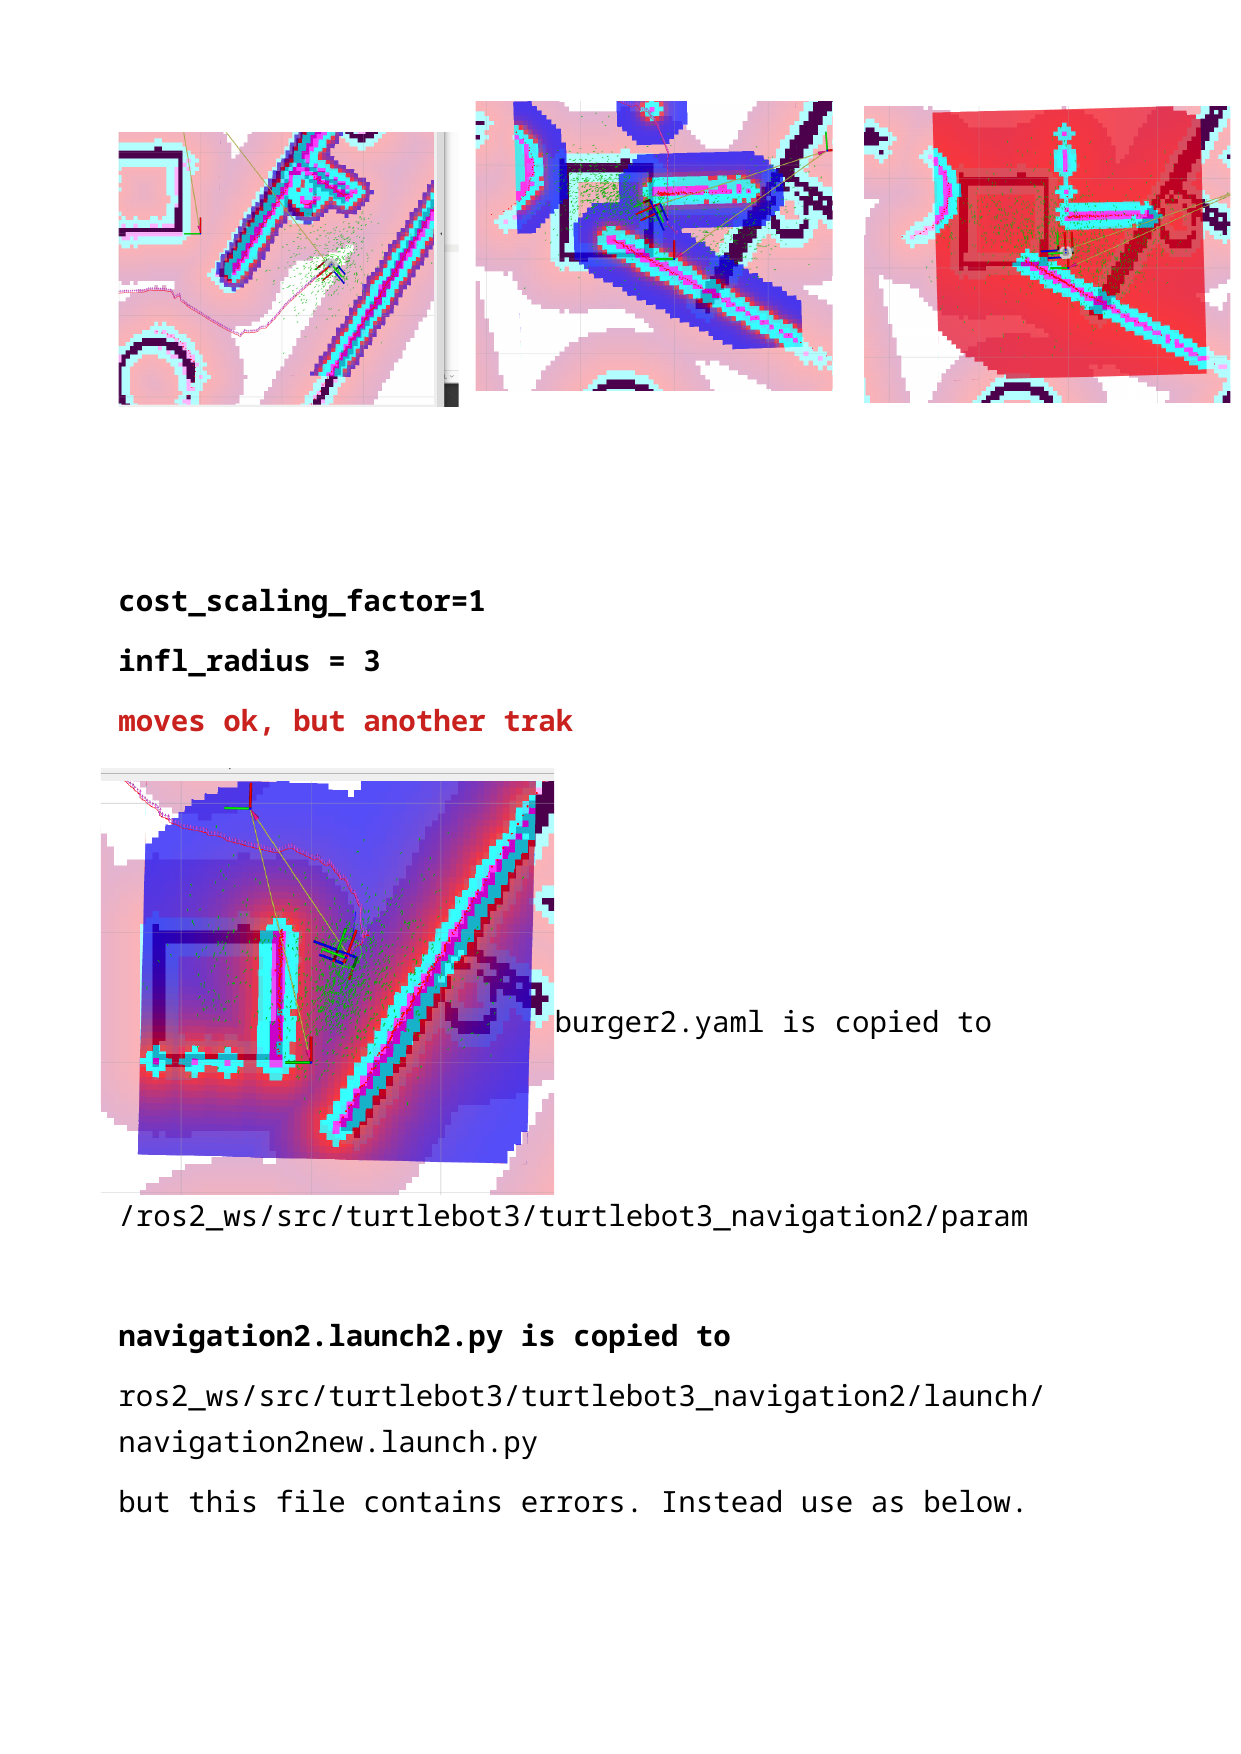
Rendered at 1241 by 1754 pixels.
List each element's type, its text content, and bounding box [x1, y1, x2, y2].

picture [100, 768, 555, 1195]
picture [864, 106, 1231, 403]
text burger2.yaml is copied to /ros2_ws/src/turtlebot3/turtlebot3_navigation2/param [118, 1001, 1122, 1234]
text navigation2.launch2.py is copied to [118, 1315, 1122, 1355]
picture [475, 101, 833, 391]
picture [118, 132, 459, 407]
text infl_radius = 3 [118, 640, 1122, 680]
text but this file contains errors. Instead use as below. [118, 1481, 1122, 1521]
text ros2_ws/src/turtlebot3/turtlebot3_navigation2/launch/ navigation2new.launch.py [118, 1376, 1122, 1461]
text moves ok, but another trak [118, 700, 1122, 740]
text cost_scaling_factor=1 [118, 580, 1122, 619]
